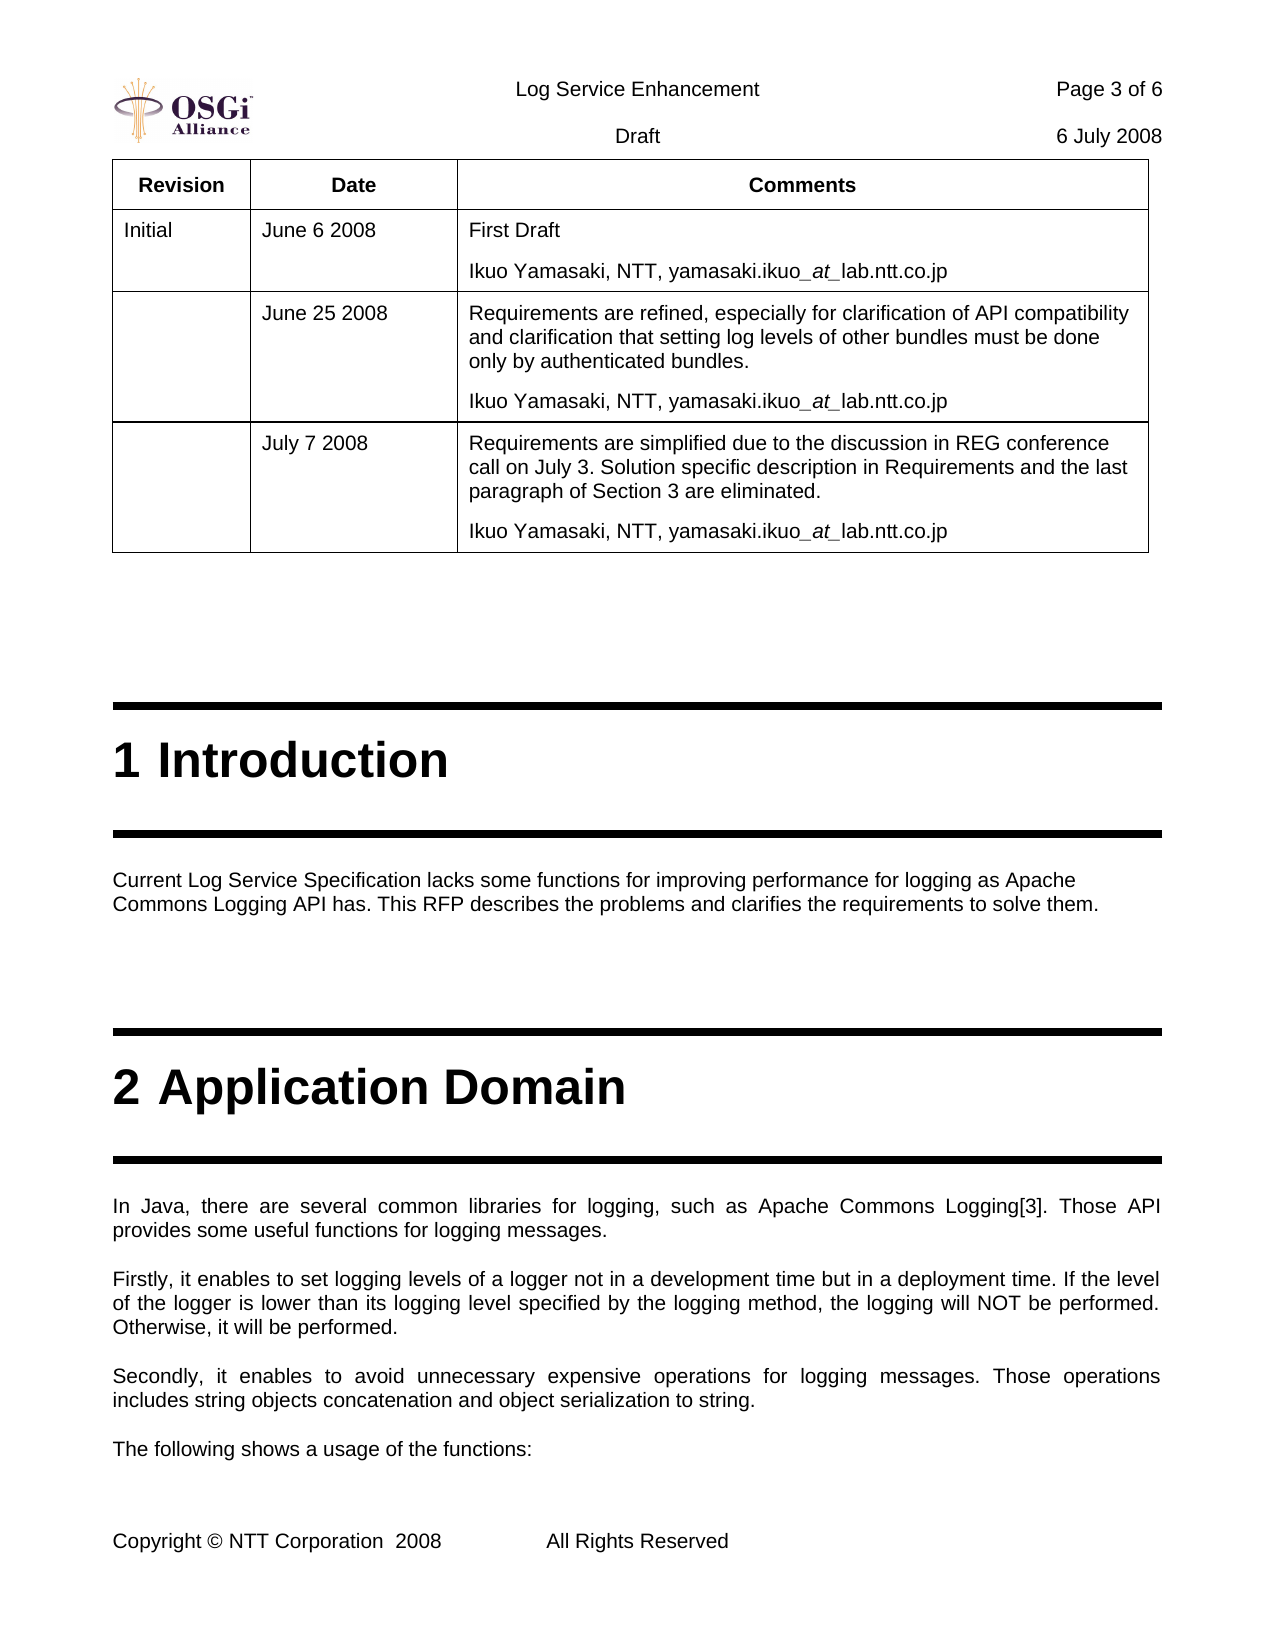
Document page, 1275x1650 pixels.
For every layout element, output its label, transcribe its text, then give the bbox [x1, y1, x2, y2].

table_cell June 6 2008 [251, 210, 457, 291]
subtitle Introduction [112, 703, 1162, 838]
table_cell [113, 292, 250, 421]
table_header Comments [458, 160, 1148, 209]
text Secondly, it enables to avoid unnecessary expensive operations for logging messages. Those operations includes string objects concatenation and object serialization to string. [112, 1363, 1162, 1411]
text Current Log Service Specification lacks some functions for improving performance for logging as Apache Commons Logging API has. This RFP describes the problems and clarifies the requirements to solve them. [112, 867, 1162, 915]
table_cell Requirements are refined, especially for clarification of API compatibility and clarification that setting log levels of other bundles must be done only by authenticated bundles. Ikuo Yamasaki, NTT, yamasaki.ikuo_at_lab.ntt.co.jp [458, 292, 1148, 421]
picture [114, 78, 254, 143]
text In Java, there are several common libraries for logging, such as Apache Commons Logging[3]. Those API provides some useful functions for logging messages. [112, 1194, 1162, 1242]
table_cell June 25 2008 [251, 292, 457, 421]
table_header Date [251, 160, 457, 209]
text The following shows a usage of the functions: [112, 1436, 1162, 1460]
table_header Revision [113, 160, 250, 209]
table_cell July 7 2008 [251, 423, 457, 552]
table_cell [113, 423, 250, 552]
subtitle Application Domain [112, 1029, 1162, 1164]
table_cell Initial [113, 210, 250, 291]
table_cell Requirements are simplified due to the discussion in REG conference call on July 3. Solution specific description in Requirements and the last paragraph of Section 3 are eliminated. Ikuo Yamasaki, NTT, yamasaki.ikuo_at_lab.ntt.co.jp [458, 423, 1148, 552]
text Firstly, it enables to set logging levels of a logger not in a development time but in a deployment time. If the level of the logger is lower than its logging level specified by the logging method, the logging will NOT be performed. Otherwise, it will be performed. [112, 1267, 1162, 1338]
table_cell First Draft Ikuo Yamasaki, NTT, yamasaki.ikuo_at_lab.ntt.co.jp [458, 210, 1148, 291]
